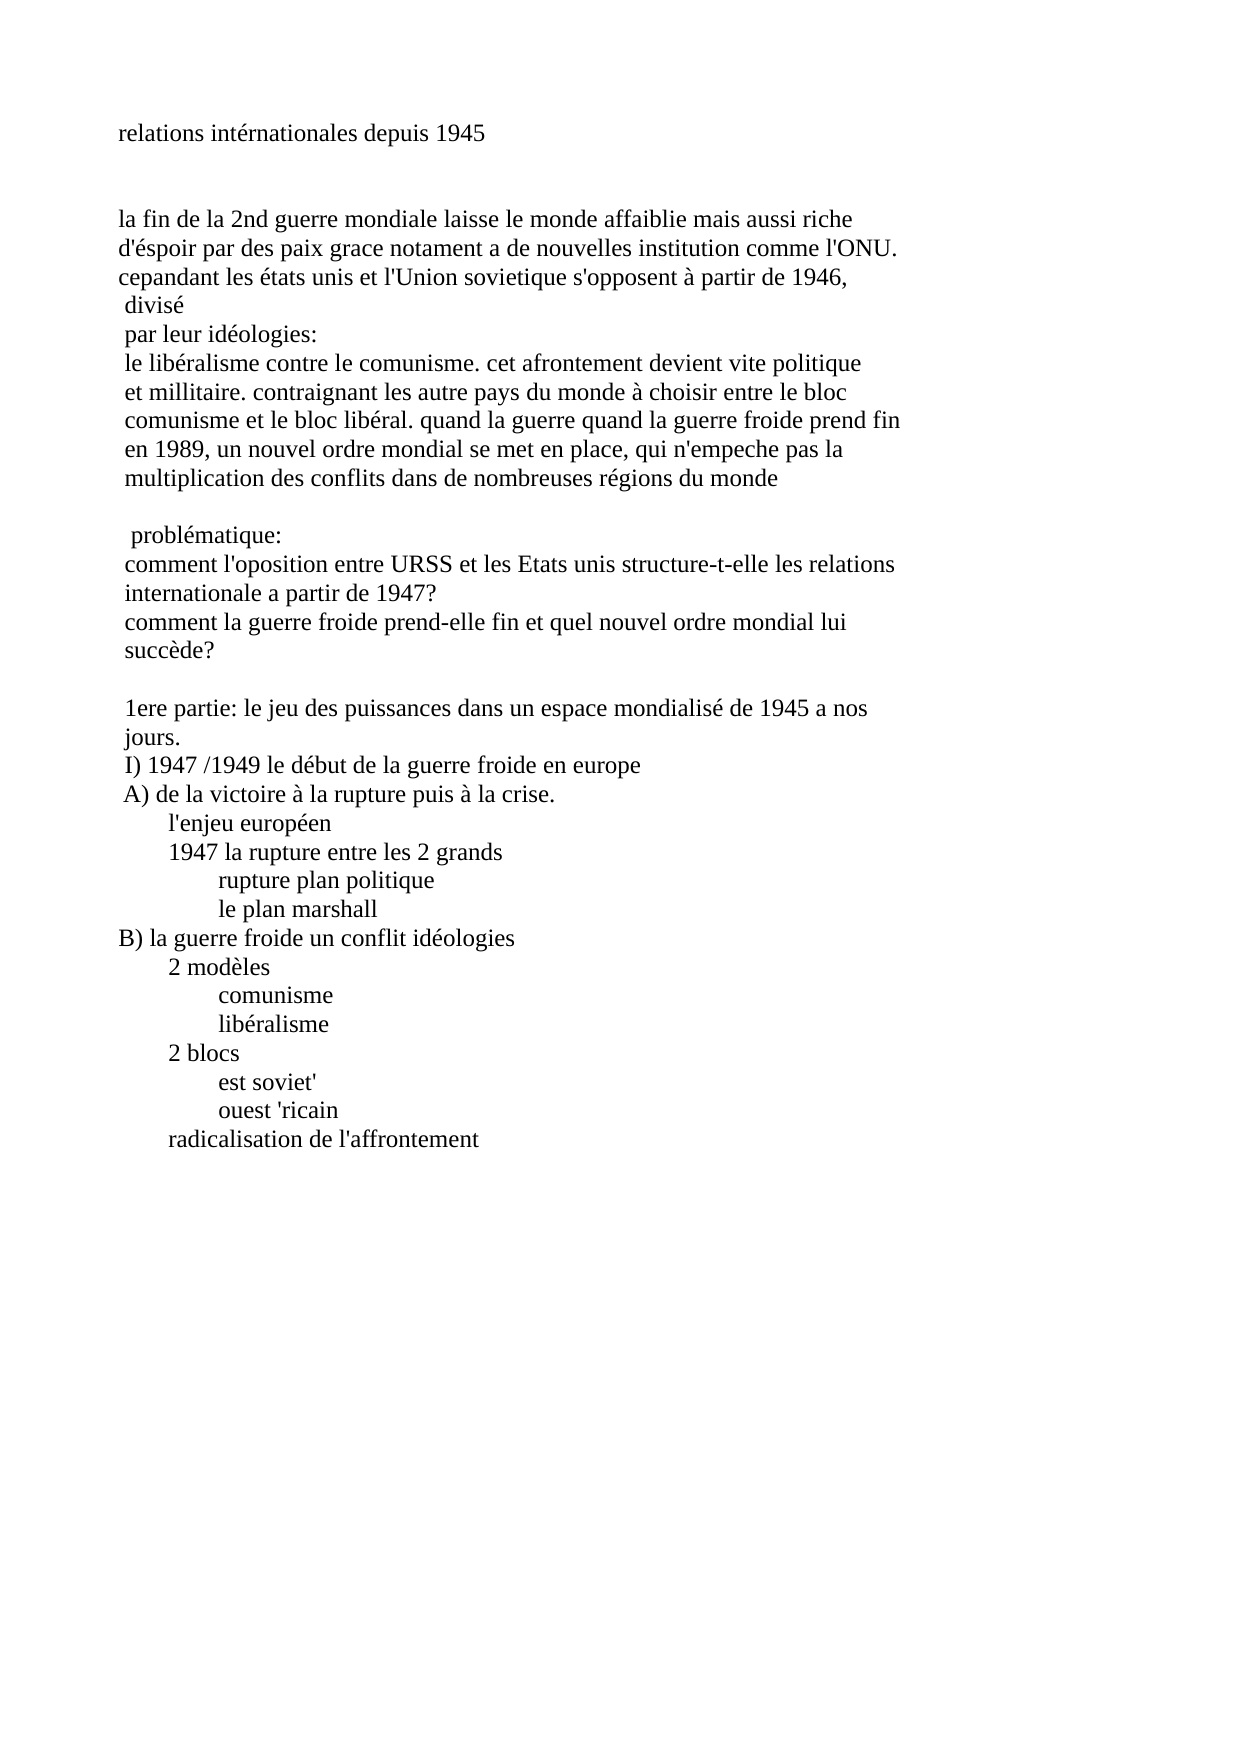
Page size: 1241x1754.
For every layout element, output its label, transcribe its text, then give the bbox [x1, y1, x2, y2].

text cepandant les états unis et l'Union sovietique s'opposent à partir de 1946, [118, 262, 1122, 291]
text 2 blocs [118, 1038, 1122, 1067]
text en 1989, un nouvel ordre mondial se met en place, qui n'empeche pas la [118, 434, 1122, 463]
text internationale a partir de 1947? [118, 578, 1122, 607]
text divisé [118, 291, 1122, 319]
text relations intérnationales depuis 1945 [118, 118, 1122, 147]
text et millitaire. contraignant les autre pays du monde à choisir entre le bloc [118, 377, 1122, 406]
text est soviet' [118, 1067, 1122, 1096]
text 1ere partie: le jeu des puissances dans un espace mondialisé de 1945 a nos [118, 693, 1122, 722]
text problématique: [118, 521, 1122, 549]
text 2 modèles [118, 952, 1122, 981]
text par leur idéologies: [118, 319, 1122, 348]
text ouest 'ricain [118, 1096, 1122, 1124]
text comunisme [118, 981, 1122, 1009]
text 1947 la rupture entre les 2 grands [118, 837, 1122, 866]
text d'éspoir par des paix grace notament a de nouvelles institution comme l'ONU. [118, 233, 1122, 262]
text la fin de la 2nd guerre mondiale laisse le monde affaiblie mais aussi riche [118, 204, 1122, 233]
text comment l'oposition entre URSS et les Etats unis structure-t-elle les relations [118, 549, 1122, 578]
text le plan marshall [118, 894, 1122, 923]
text B) la guerre froide un conflit idéologies [118, 923, 1122, 952]
text l'enjeu européen [118, 808, 1122, 837]
text jours. [118, 722, 1122, 751]
text comment la guerre froide prend-elle fin et quel nouvel ordre mondial lui [118, 607, 1122, 636]
text I) 1947 /1949 le début de la guerre froide en europe [118, 751, 1122, 779]
text le libéralisme contre le comunisme. cet afrontement devient vite politique [118, 348, 1122, 377]
text succède? [118, 636, 1122, 664]
text rupture plan politique [118, 866, 1122, 894]
text A) de la victoire à la rupture puis à la crise. [118, 779, 1122, 808]
text multiplication des conflits dans de nombreuses régions du monde [118, 463, 1122, 492]
text libéralisme [118, 1009, 1122, 1038]
text comunisme et le bloc libéral. quand la guerre quand la guerre froide prend fin [118, 406, 1122, 434]
text radicalisation de l'affrontement [118, 1124, 1122, 1153]
